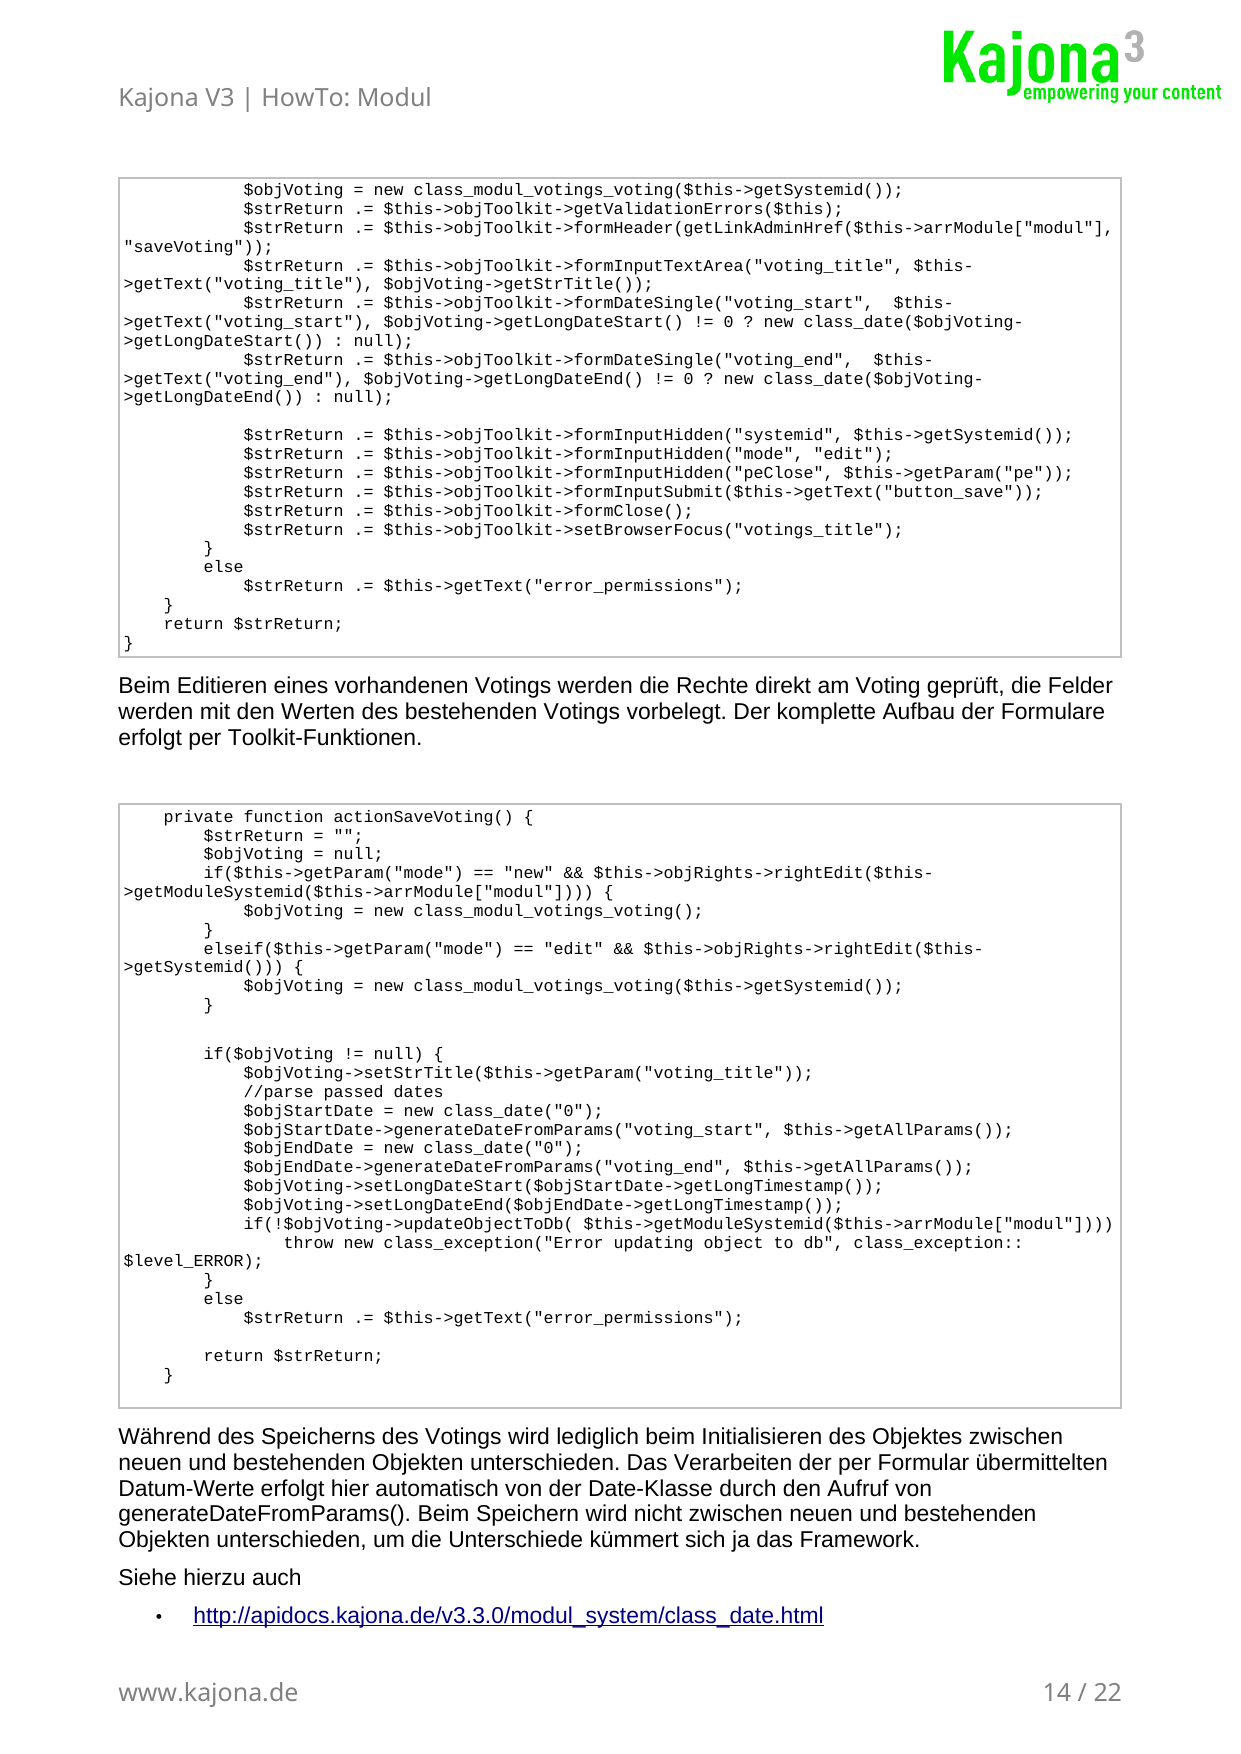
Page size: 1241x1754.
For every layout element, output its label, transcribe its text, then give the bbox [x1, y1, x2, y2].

list http://apidocs.kajona.de/v3.3.0/modul_system/class_date.html [156, 1603, 1122, 1628]
text private function actionSaveVoting() { $strReturn = ""; $objVoting = null; if($this->getParam("mode") == "new" && $this->objRights->rightEdit($this->getModuleSystemid($this->arrModule["modul"]))) { $objVoting = new class_modul_votings_voting(); } elseif($this->getParam("mode") == "edit" && $this->objRights->rightEdit($this->getSystemid())) { $objVoting = new class_modul_votings_voting($this->getSystemid()); } [120, 805, 1120, 1016]
text $objVoting = new class_modul_votings_voting($this->getSystemid()); $strReturn .= $this->objToolkit->getValidationErrors($this); $strReturn .= $this->objToolkit->formHeader(getLinkAdminHref($this->arrModule["modul"], "saveVoting")); $strReturn .= $this->objToolkit->formInputTextArea("voting_title", $this->getText("voting_title"), $objVoting->getStrTitle()); $strReturn .= $this->objToolkit->formDateSingle("voting_start", $this->getText("voting_start"), $objVoting->getLongDateStart() != 0 ? new class_date($objVoting->getLongDateStart()) : null); $strReturn .= $this->objToolkit->formDateSingle("voting_end", $this->getText("voting_end"), $objVoting->getLongDateEnd() != 0 ? new class_date($objVoting->getLongDateEnd()) : null); $strReturn .= $this->objToolkit->formInputHidden("systemid", $this->getSystemid()); $strReturn .= $this->objToolkit->formInputHidden("mode", "edit"); $strReturn .= $this->objToolkit->formInputHidden("peClose", $this->getParam("pe")); $strReturn .= $this->objToolkit->formInputSubmit($this->getText("button_save")); $strReturn .= $this->objToolkit->formClose(); $strReturn .= $this->objToolkit->setBrowserFocus("votings_title"); } else $strReturn .= $this->getText("error_permissions"); } return $strReturn; } [120, 179, 1120, 656]
text Beim Editieren eines vorhandenen Votings werden die Rechte direkt am Voting geprüft, die Felder werden mit den Werten des bestehenden Votings vorbelegt. Der komplette Aufbau der Formulare erfolgt per Toolkit-Funktionen. [118, 673, 1122, 776]
text Während des Speicherns des Votings wird lediglich beim Initialisieren des Objektes zwischen neuen und bestehenden Objekten unterschieden. Das Verarbeiten der per Formular übermittelten Datum-Werte erfolgt hier automatisch von der Date-Klasse durch den Aufruf von generateDateFromParams(). Beim Speichern wird nicht zwischen neuen und bestehenden Objekten unterschieden, um die Unterschiede kümmert sich ja das Framework. [118, 1424, 1122, 1552]
text if($objVoting != null) { $objVoting->setStrTitle($this->getParam("voting_title")); //parse passed dates $objStartDate = new class_date("0"); $objStartDate->generateDateFromParams("voting_start", $this->getAllParams()); $objEndDate = new class_date("0"); $objEndDate->generateDateFromParams("voting_end", $this->getAllParams()); $objVoting->setLongDateStart($objStartDate->getLongTimestamp()); $objVoting->setLongDateEnd($objEndDate->getLongTimestamp()); if(!$objVoting->updateObjectToDb( $this->getModuleSystemid($this->arrModule["modul"]))) throw new class_exception("Error updating object to db", class_exception::$level_ERROR); } else $strReturn .= $this->getText("error_permissions"); return $strReturn; } [120, 1041, 1120, 1407]
text Siehe hierzu auch [118, 1564, 1122, 1590]
picture [944, 30, 1221, 103]
